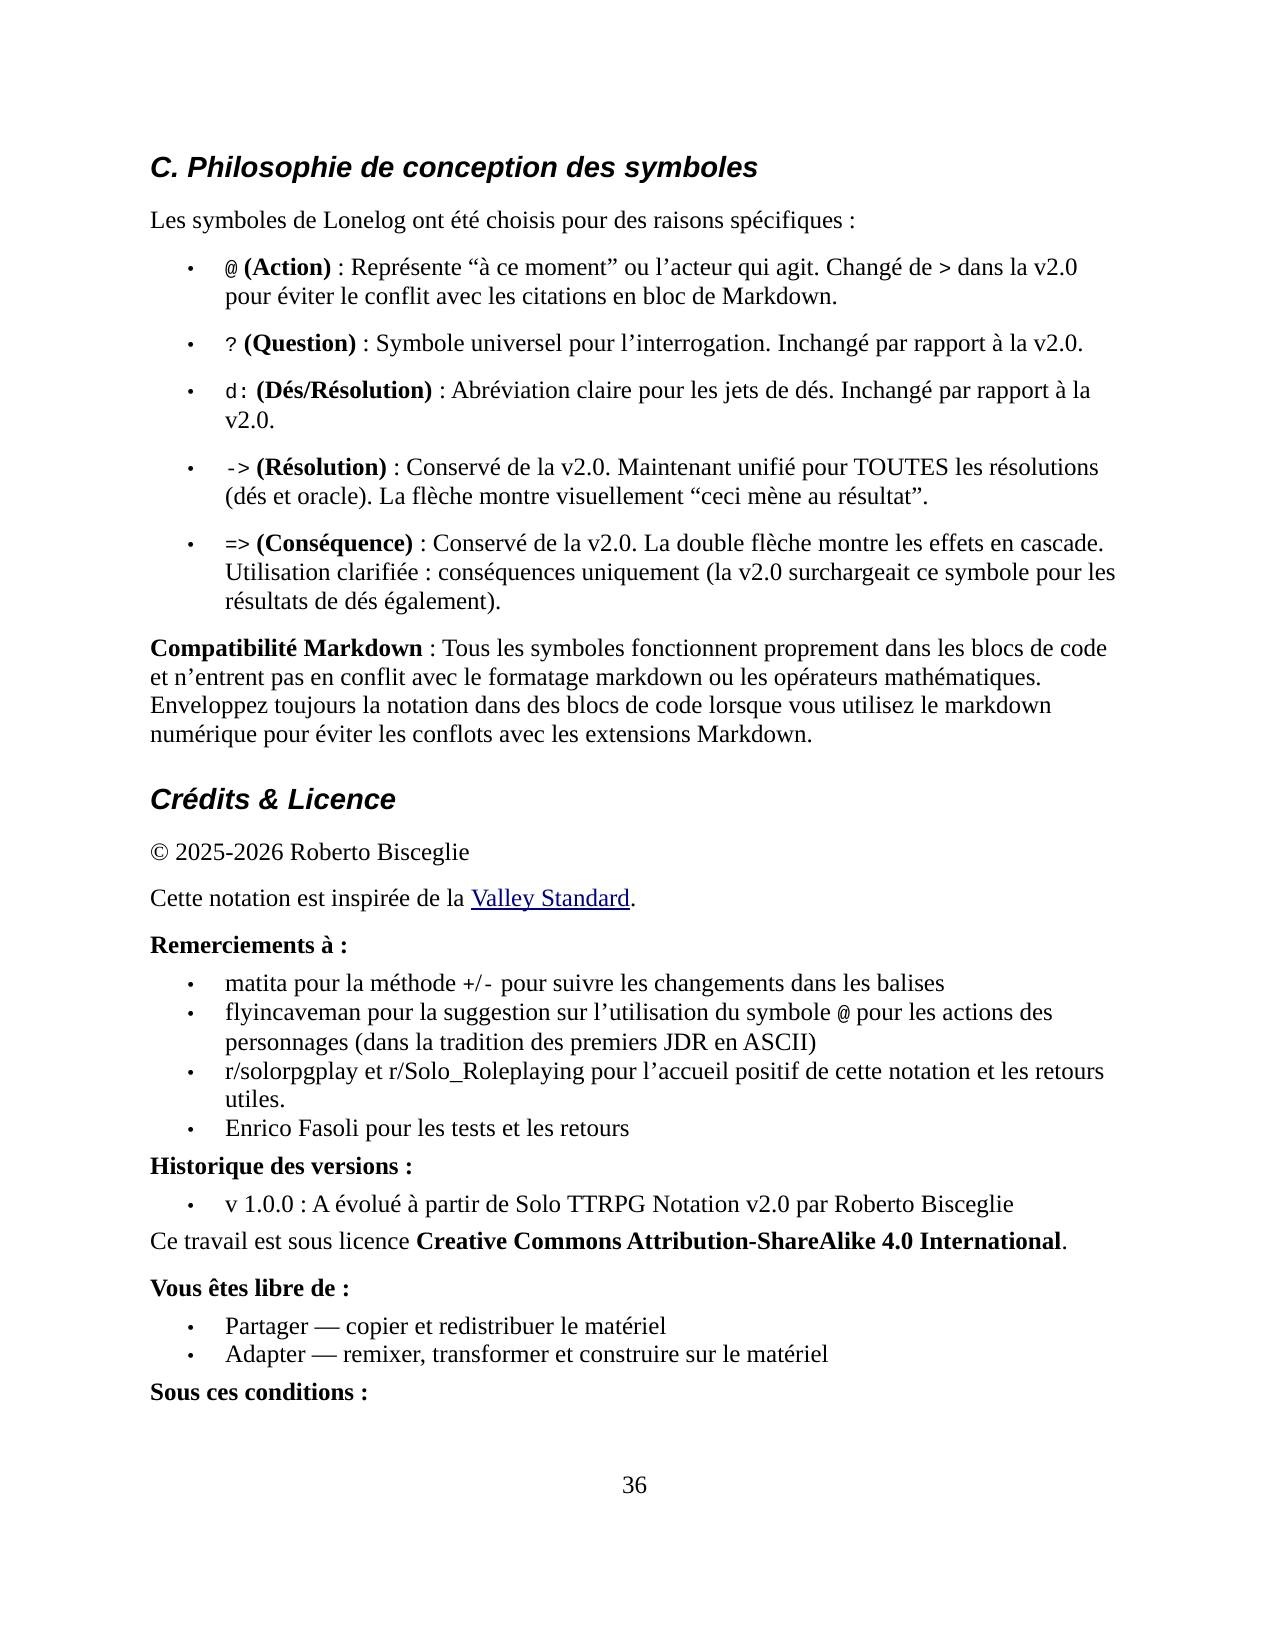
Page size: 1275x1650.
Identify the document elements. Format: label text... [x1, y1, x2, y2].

list flyincaveman pour la suggestion sur l’utilisation du symbole @ pour les actions des personnages (dans la tradition des premiers JDR en ASCII) [187, 997, 1125, 1056]
list Enrico Fasoli pour les tests et les retours [187, 1113, 1125, 1142]
text Les symboles de Lonelog ont été choisis pour des raisons spécifiques : [150, 205, 1125, 234]
list -> (Résolution) : Conservé de la v2.0. Maintenant unifié pour TOUTES les résolutions (dés et oracle). La flèche montre visuellement “ceci mène au résultat”. [187, 452, 1125, 510]
subtitle C. Philosophie de conception des symboles [150, 150, 1125, 183]
list v 1.0.0 : A évolué à partir de Solo TTRPG Notation v2.0 par Roberto Bisceglie [187, 1189, 1125, 1217]
text Ce travail est sous licence Creative Commons Attribution-ShareAlike 4.0 International. [150, 1226, 1125, 1255]
list ? (Question) : Symbole universel pour l’interrogation. Inchangé par rapport à la v2.0. [187, 328, 1125, 357]
list Partager — copier et redistribuer le matériel [187, 1311, 1125, 1339]
list => (Conséquence) : Conservé de la v2.0. La double flèche montre les effets en cascade. Utilisation clarifiée : conséquences uniquement (la v2.0 surchargeait ce symbole pour les résultats de dés également). [187, 528, 1125, 615]
text Compatibilité Markdown : Tous les symboles fonctionnent proprement dans les blocs de code et n’entrent pas en conflit avec le formatage markdown ou les opérateurs mathématiques. Enveloppez toujours la notation dans des blocs de code lorsque vous utilisez le markdown numérique pour éviter les conflots avec les extensions Markdown. [150, 633, 1125, 748]
subtitle Crédits & Licence [150, 782, 1125, 815]
list @ (Action) : Représente “à ce moment” ou l’acteur qui agit. Changé de > dans la v2.0 pour éviter le conflit avec les citations en bloc de Markdown. [187, 252, 1125, 310]
list r/solorpgplay et r/Solo_Roleplaying pour l’accueil positif de cette notation et les retours utiles. [187, 1056, 1125, 1113]
list d: (Dés/Résolution) : Abréviation claire pour les jets de dés. Inchangé par rapport à la v2.0. [187, 375, 1125, 434]
list matita pour la méthode +/- pour suivre les changements dans les balises [187, 968, 1125, 997]
text Sous ces conditions : [150, 1377, 1125, 1406]
list Adapter — remixer, transformer et construire sur le matériel [187, 1339, 1125, 1368]
text Cette notation est inspirée de la Valley Standard. [150, 883, 1125, 912]
text © 2025-2026 Roberto Bisceglie [150, 837, 1125, 866]
text Remerciements à : [150, 930, 1125, 959]
text Vous êtes libre de : [150, 1273, 1125, 1302]
text Historique des versions : [150, 1151, 1125, 1180]
